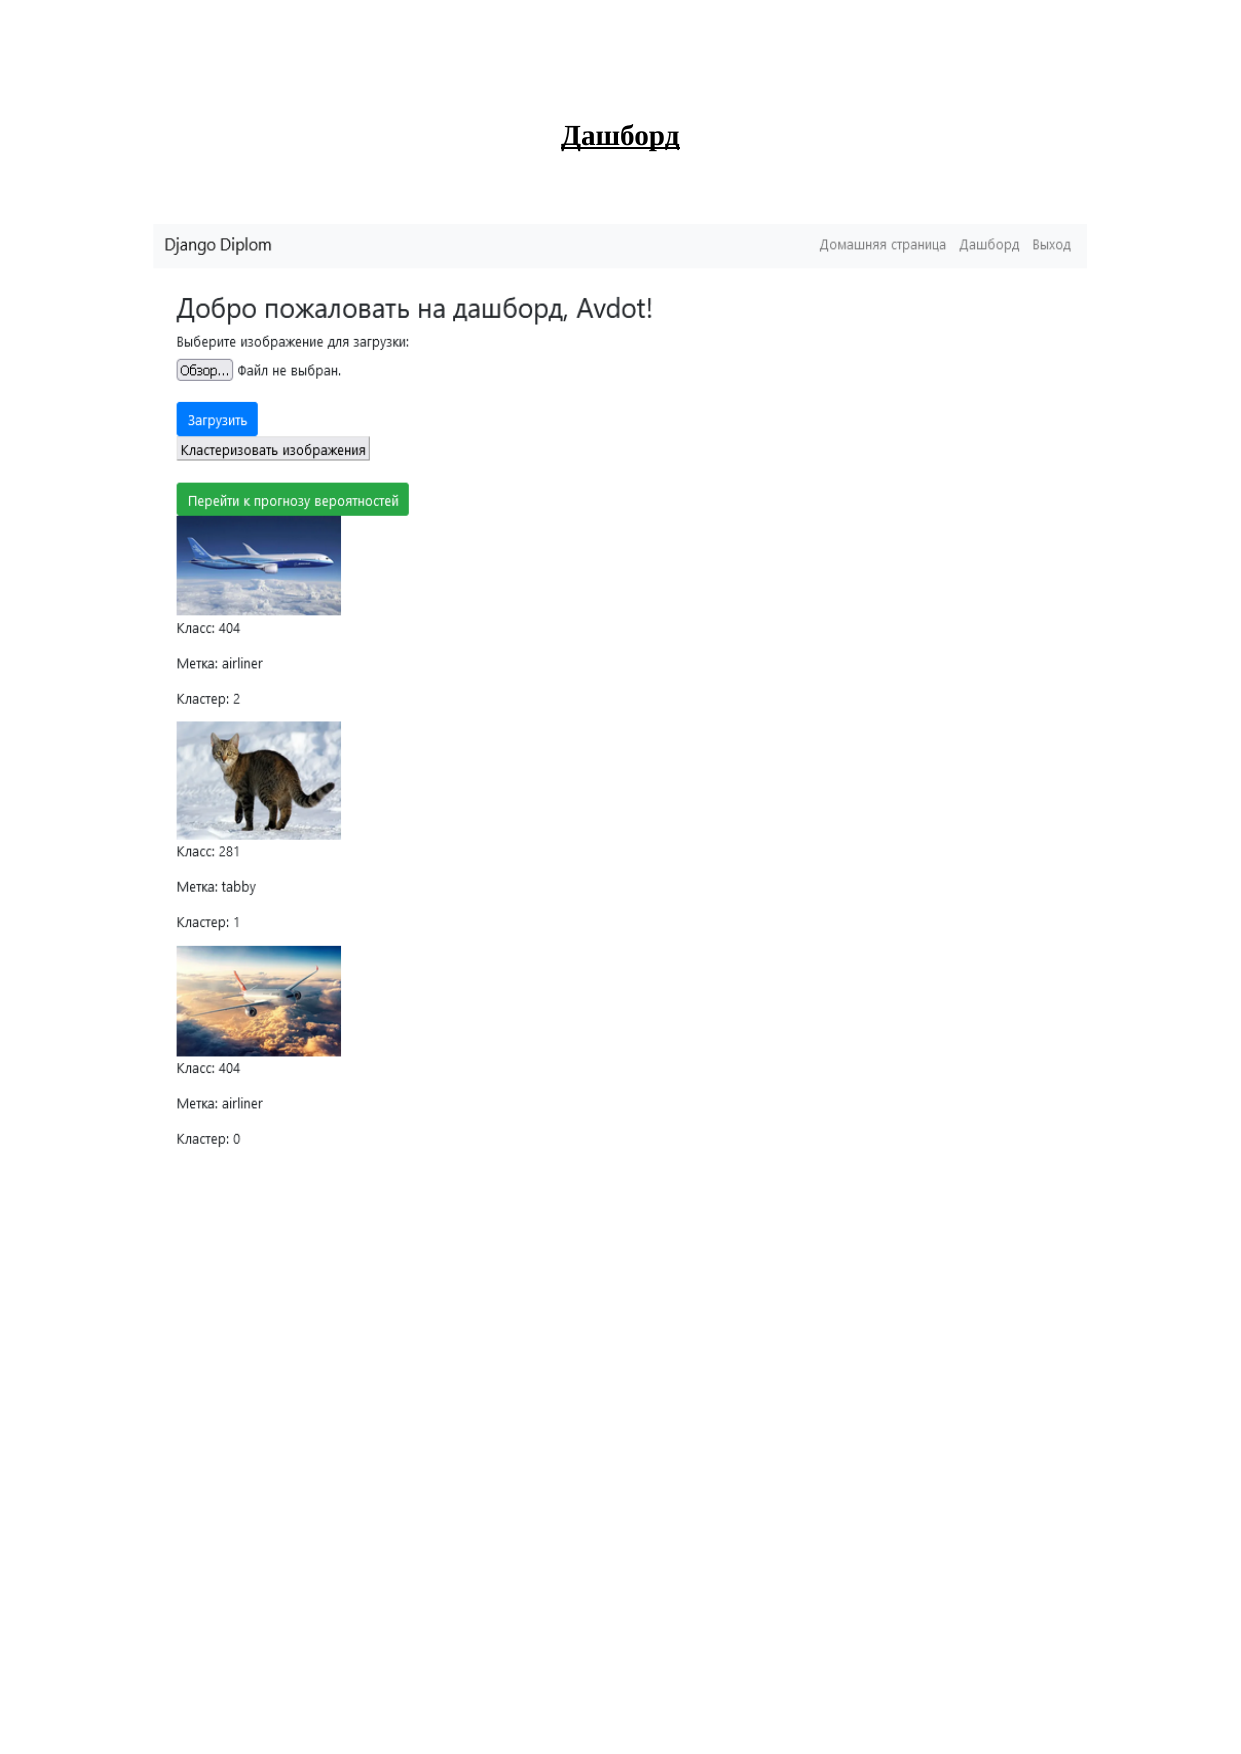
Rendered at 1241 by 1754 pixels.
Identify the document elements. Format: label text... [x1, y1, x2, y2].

text Дашборд [118, 118, 1122, 152]
picture [153, 224, 1087, 1156]
